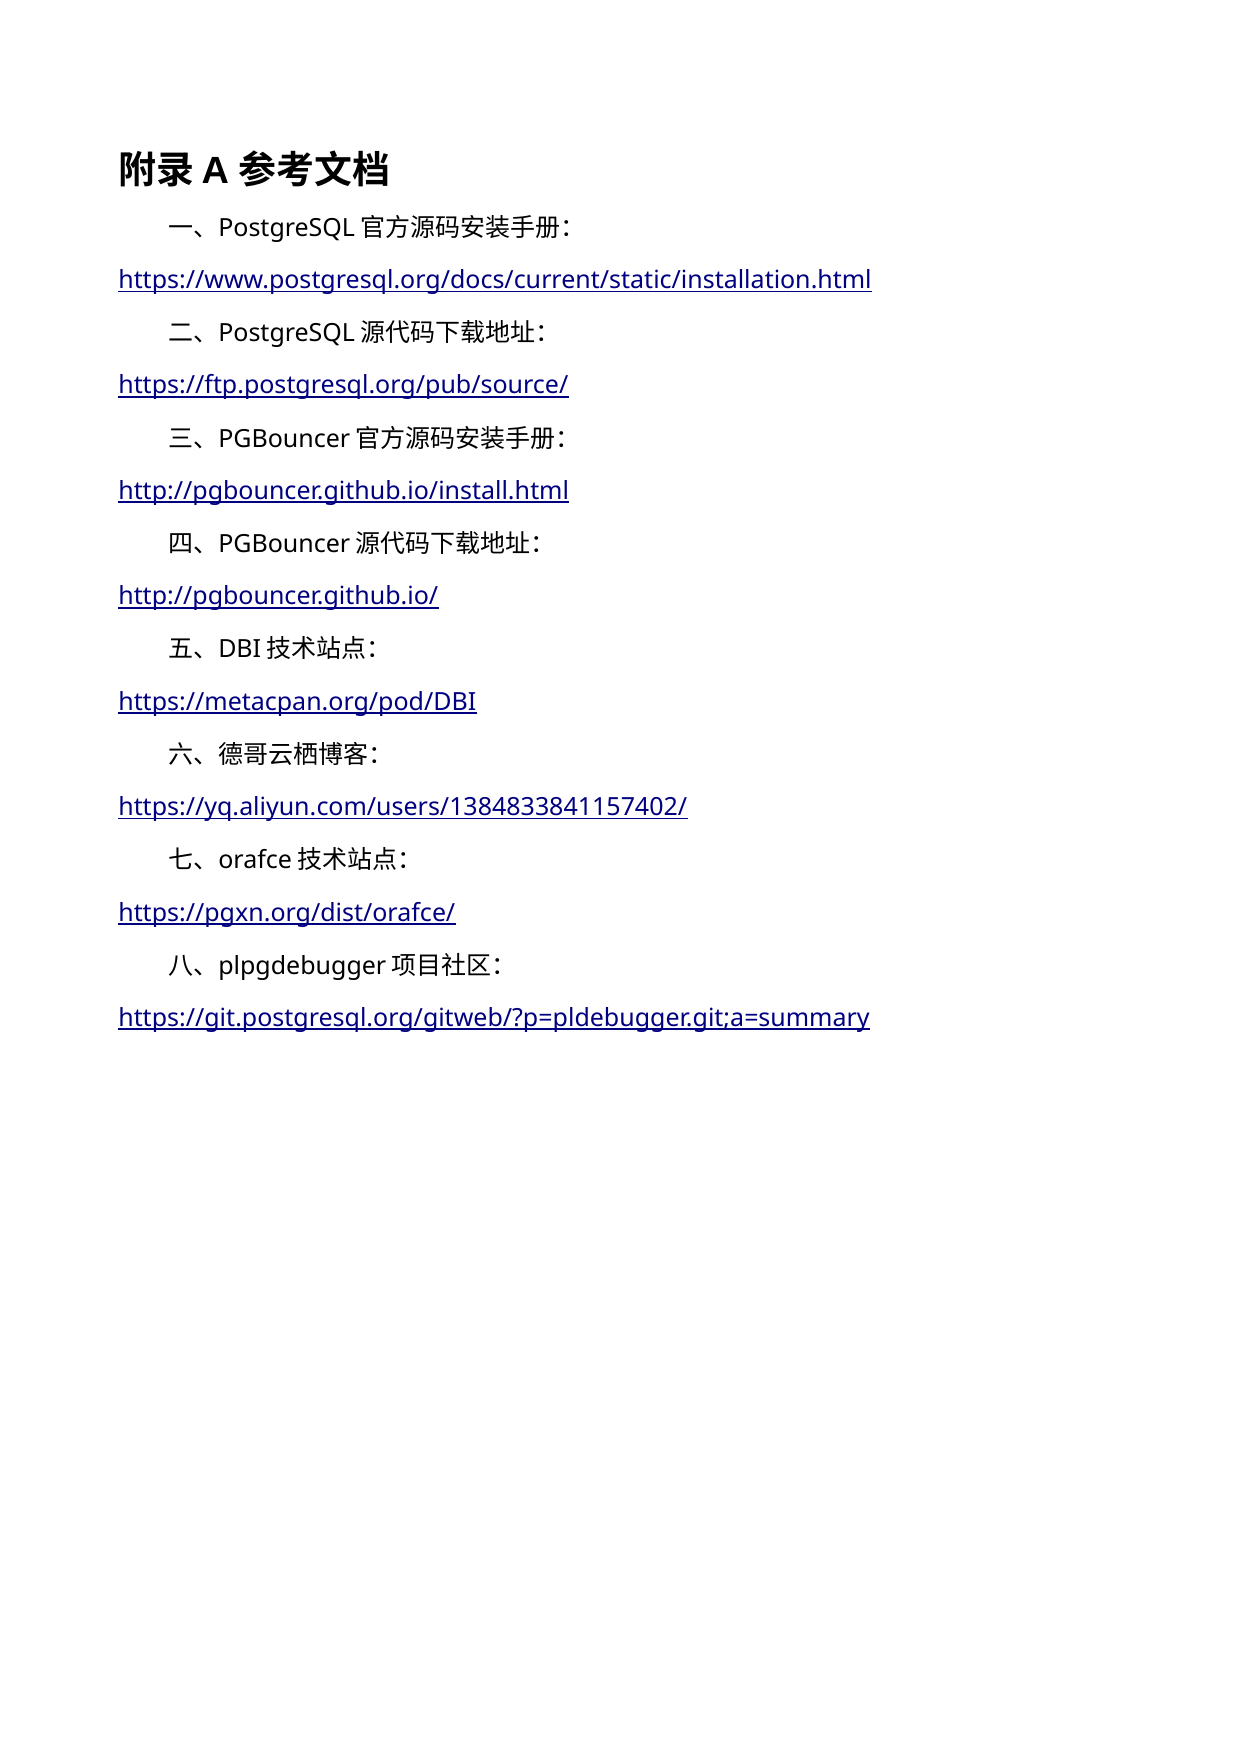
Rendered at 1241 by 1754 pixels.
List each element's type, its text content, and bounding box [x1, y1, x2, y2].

text https://metacpan.org/pod/DBI [118, 683, 1122, 717]
text https://www.postgresql.org/docs/current/static/installation.html [118, 262, 1122, 296]
text http://pgbouncer.github.io/ [118, 578, 1122, 612]
text 二、PostgreSQL源代码下载地址： [118, 313, 1122, 349]
text 七、orafce技术站点： [118, 840, 1122, 876]
text http://pgbouncer.github.io/install.html [118, 472, 1122, 507]
subtitle 附录A 参考文档 [118, 143, 1122, 195]
text 六、德哥云栖博客： [118, 734, 1122, 771]
text 五、DBI技术站点： [118, 629, 1122, 665]
text 八、plpgdebugger项目社区： [118, 945, 1122, 981]
text 三、PGBouncer官方源码安装手册： [118, 418, 1122, 454]
text https://ftp.postgresql.org/pub/source/ [118, 367, 1122, 401]
text https://yq.aliyun.com/users/1384833841157402/ [118, 789, 1122, 823]
text https://pgxn.org/dist/orafce/ [118, 894, 1122, 928]
text https://git.postgresql.org/gitweb/?p=pldebugger.git;a=summary [118, 999, 1122, 1034]
text 一、PostgreSQL官方源码安装手册： [118, 207, 1122, 243]
text 四、PGBouncer源代码下载地址： [118, 523, 1122, 560]
